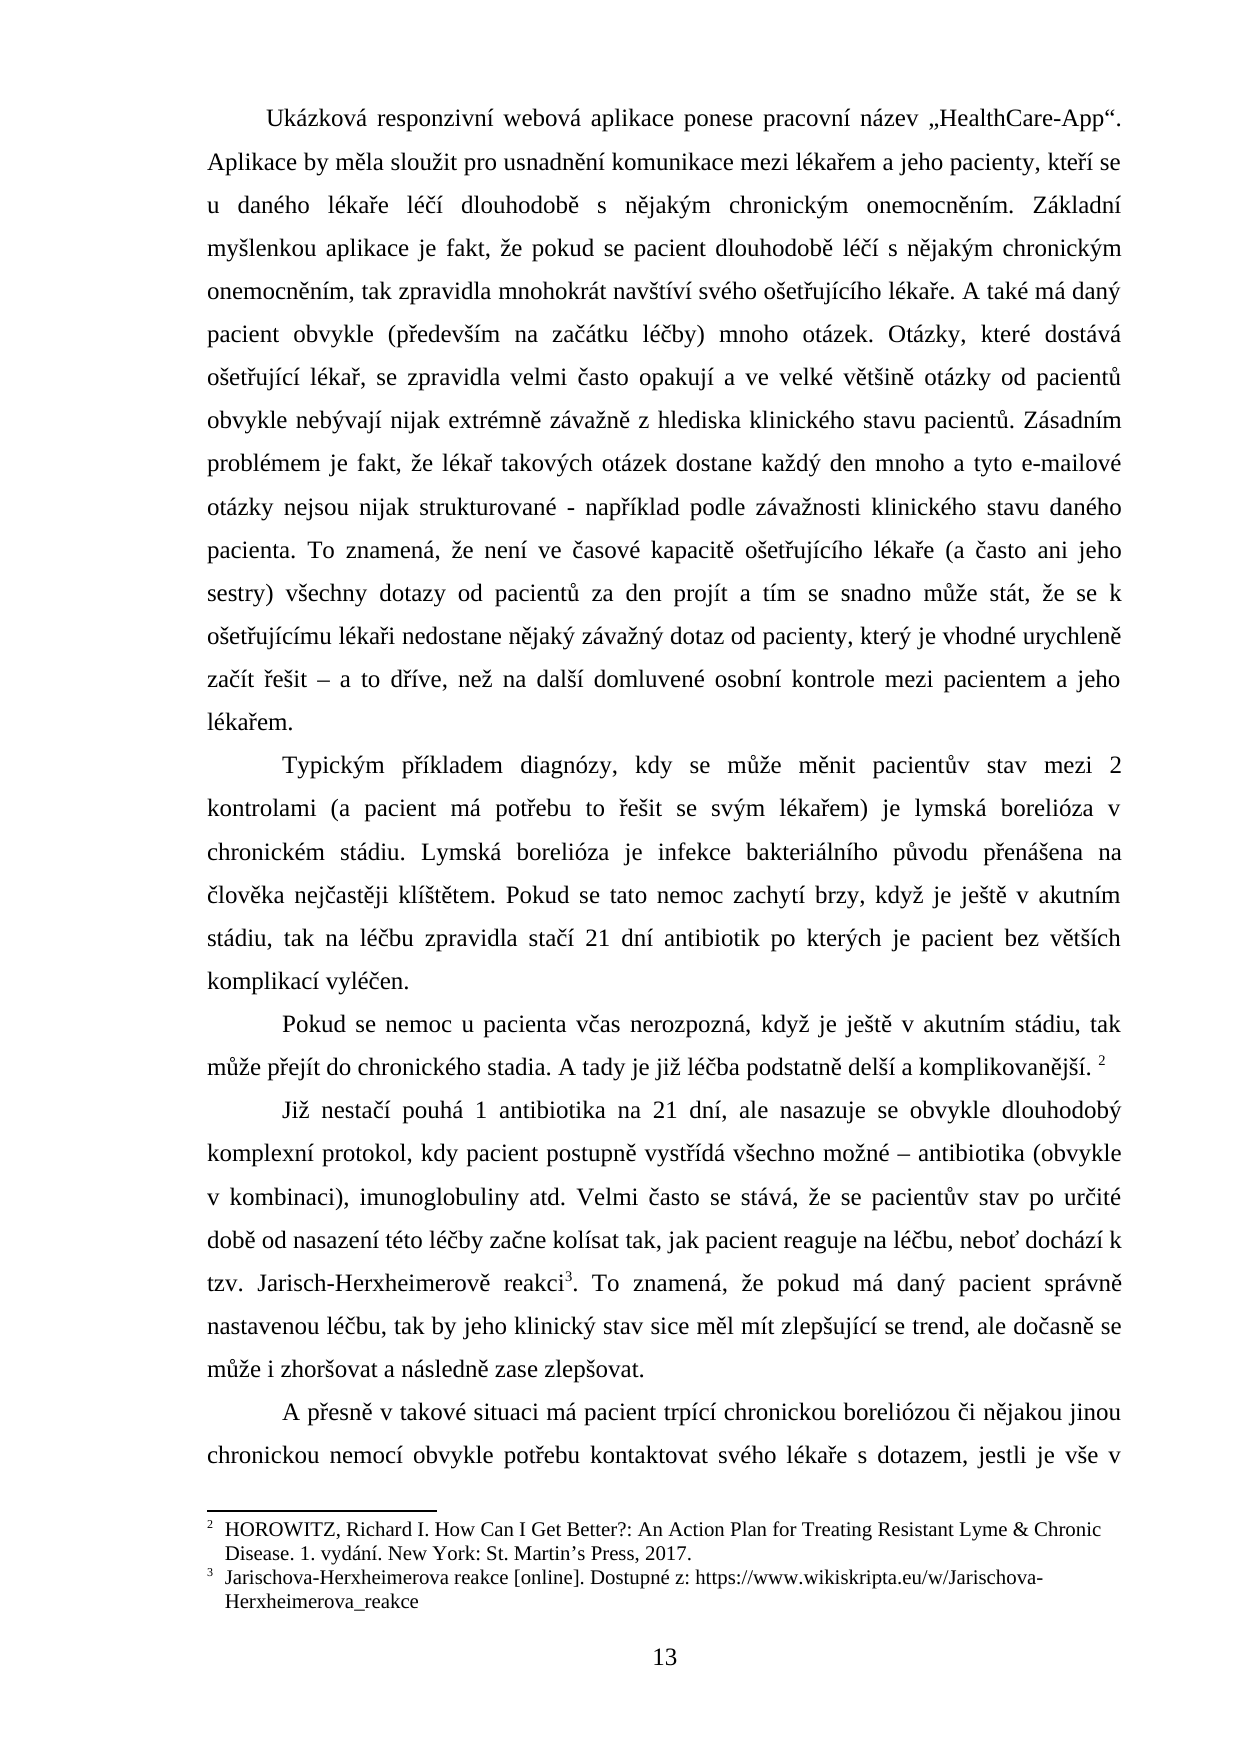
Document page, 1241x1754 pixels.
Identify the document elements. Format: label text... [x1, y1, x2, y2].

text Již nestačí pouhá 1 antibiotika na 21 dní, ale nasazuje se obvykle dlouhodobý komplexní protokol, kdy pacient postupně vystřídá všechno možné – antibiotika (obvykle v kombinaci), imunoglobuliny atd. Velmi často se stává, že se pacientův stav po určité době od nasazení této léčby začne kolísat tak, jak pacient reaguje na léčbu, neboť dochází k tzv. Jarisch-Herxheimerově reakci. To znamená, že pokud má daný pacient správně nastavenou léčbu, tak by jeho klinický stav sice měl mít zlepšující se trend, ale dočasně se může i zhoršovat a následně zase zlepšovat. [207, 1095, 1122, 1383]
text A přesně v takové situaci má pacient trpící chronickou boreliózou či nějakou jinou chronickou nemocí obvykle potřebu kontaktovat svého lékaře s dotazem, jestli je vše v [207, 1397, 1122, 1469]
list HOROWITZ, Richard I. How Can I Get Better?: An Action Plan for Treating Resistant Lyme & Chronic Disease. 1. vydání. New York: St. Martin’s Press, 2017. [207, 1517, 1122, 1565]
text Ukázková responzivní webová aplikace ponese pracovní název „HealthCare-App“. Aplikace by měla sloužit pro usnadnění komunikace mezi lékařem a jeho pacienty, kteří se u daného lékaře léčí dlouhodobě s nějakým chronickým onemocněním. Základní myšlenkou aplikace je fakt, že pokud se pacient dlouhodobě léčí s nějakým chronickým onemocněním, tak zpravidla mnohokrát navštíví svého ošetřujícího lékaře. A také má daný pacient obvykle (především na začátku léčby) mnoho otázek. Otázky, které dostává ošetřující lékař, se zpravidla velmi často opakují a ve velké většině otázky od pacientů obvykle nebývají nijak extrémně závažně z hlediska klinického stavu pacientů. Zásadním problémem je fakt, že lékař takových otázek dostane každý den mnoho a tyto e-mailové otázky nejsou nijak strukturované - například podle závažnosti klinického stavu daného pacienta. To znamená, že není ve časové kapacitě ošetřujícího lékaře (a často ani jeho sestry) všechny dotazy od pacientů za den projít a tím se snadno může stát, že se k ošetřujícímu lékaři nedostane nějaký závažný dotaz od pacienty, který je vhodné urychleně začít řešit – a to dříve, než na další domluvené osobní kontrole mezi pacientem a jeho lékařem. [207, 103, 1122, 736]
list Jarischova-Herxheimerova reakce [online]. Dostupné z: https://www.wikiskripta.eu/w/Jarischova-Herxheimerova_reakce [207, 1565, 1122, 1613]
text Typickým příkladem diagnózy, kdy se může měnit pacientův stav mezi 2 kontrolami (a pacient má potřebu to řešit se svým lékařem) je lymská borelióza v chronickém stádiu. Lymská borelióza je infekce bakteriálního původu přenášena na člověka nejčastěji klíštětem. Pokud se tato nemoc zachytí brzy, když je ještě v akutním stádiu, tak na léčbu zpravidla stačí 21 dní antibiotik po kterých je pacient bez větších komplikací vyléčen. [207, 750, 1122, 995]
text Pokud se nemoc u pacienta včas nerozpozná, když je ještě v akutním stádiu, tak může přejít do chronického stadia. A tady je již léčba podstatně delší a komplikovanější. [207, 1009, 1122, 1081]
